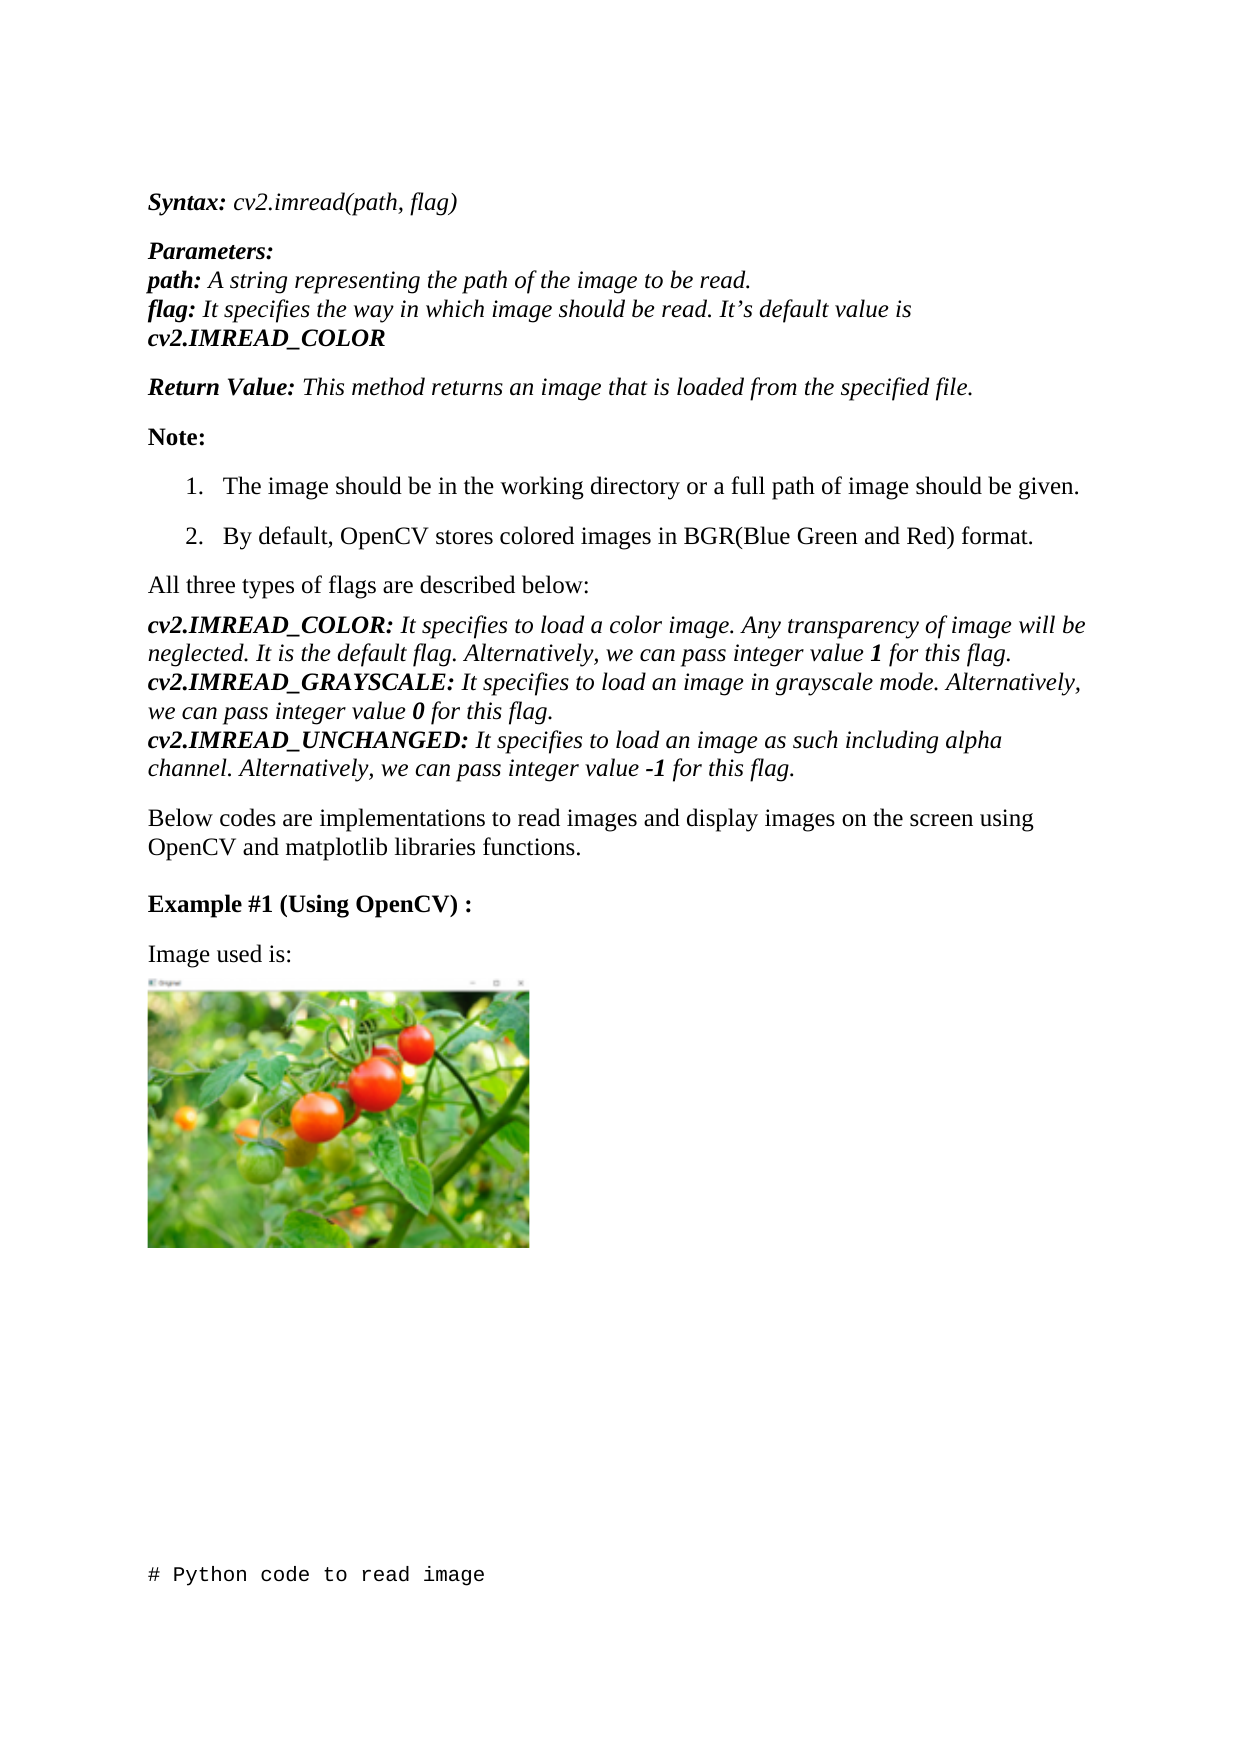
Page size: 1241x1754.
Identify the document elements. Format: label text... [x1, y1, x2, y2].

text cv2.IMREAD_COLOR: It specifies to load a color image. Any transparency of image will be neglected. It is the default flag. Alternatively, we can pass integer value 1 for this flag. cv2.IMREAD_GRAYSCALE: It specifies to load an image in grayscale mode. Alternatively, we can pass integer value 0 for this flag. cv2.IMREAD_UNCHANGED: It specifies to load an image as such including alpha channel. Alternatively, we can pass integer value -1 for this flag. [148, 610, 1093, 782]
text Below codes are implementations to read images and display images on the screen using OpenCV and matplotlib libraries functions. Example #1 (Using OpenCV) : [148, 803, 1093, 918]
list The image should be in the working directory or a full path of image should be given. [185, 471, 1093, 500]
text Note: [148, 422, 1093, 451]
table_header # Python code to read image [148, 1247, 1010, 1587]
text Image used is: [148, 939, 1093, 968]
text Return Value: This method returns an image that is loaded from the specified file. [148, 372, 1093, 401]
text Syntax: cv2.imread(path, flag) [148, 187, 1093, 216]
text All three types of flags are described below: [148, 571, 1093, 599]
text Parameters: path: A string representing the path of the image to be read. flag: It specifies the way in which image should be read. It’s default value is cv2.IMREAD_COLOR [148, 236, 1093, 351]
list By default, OpenCV stores colored images in BGR(Blue Green and Red) format. [185, 521, 1093, 550]
